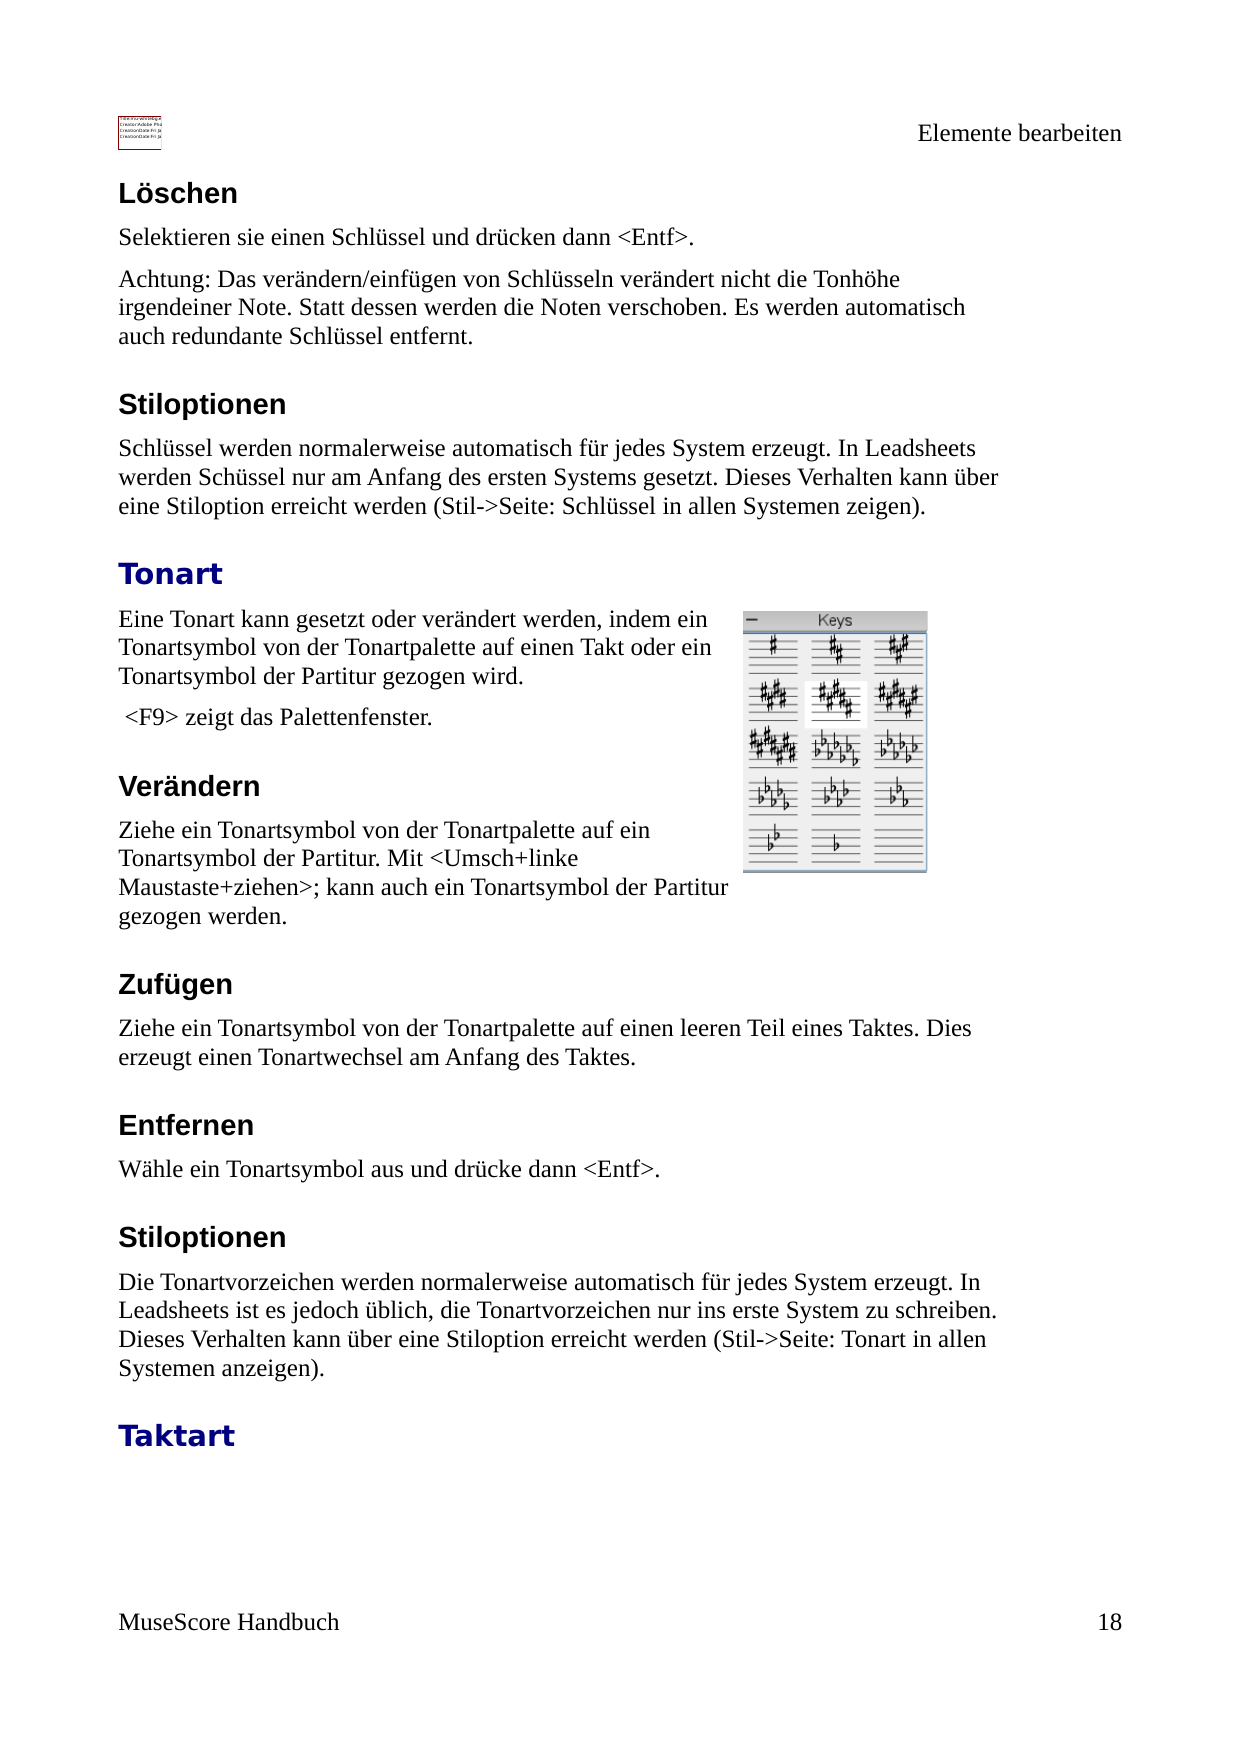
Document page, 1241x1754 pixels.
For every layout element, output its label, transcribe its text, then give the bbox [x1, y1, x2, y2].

subtitle Stiloptionen [118, 1221, 1122, 1254]
subtitle Stiloptionen [118, 387, 1122, 421]
text Ziehe ein Tonartsymbol von der Tonartpalette auf ein Tonartsymbol der Partitur. Mit <Umsch+linke Maustaste+ziehen>; kann auch ein Tonartsymbol der Partitur gezogen werden. [118, 815, 1004, 930]
picture [743, 611, 928, 873]
subtitle Tonart [118, 557, 1122, 591]
text Schlüssel werden normalerweise automatisch für jedes System erzeugt. In Leadsheets werden Schüssel nur am Anfang des ersten Systems gesetzt. Dieses Verhalten kann über eine Stiloption erreicht werden (Stil->Seite: Schlüssel in allen Systemen zeigen). [118, 433, 1004, 520]
text Die Tonartvorzeichen werden normalerweise automatisch für jedes System erzeugt. In Leadsheets ist es jedoch üblich, die Tonartvorzeichen nur ins erste System zu schreiben. Dieses Verhalten kann über eine Stiloption erreicht werden (Stil->Seite: Tonart in allen Systemen anzeigen). [118, 1267, 1004, 1382]
text Selektieren sie einen Schlüssel und drücken dann <Entf>. [118, 222, 1004, 251]
subtitle Zufügen [118, 967, 1122, 1001]
subtitle [928, 769, 1122, 802]
text Achtung: Das verändern/einfügen von Schlüsseln verändert nicht die Tonhöhe irgendeiner Note. Statt dessen werden die Noten verschoben. Es werden automatisch auch redundante Schlüssel entfernt. [118, 264, 1004, 350]
text Ziehe ein Tonartsymbol von der Tonartpalette auf einen leeren Teil eines Taktes. Dies erzeugt einen Tonartwechsel am Anfang des Taktes. [118, 1013, 1004, 1071]
subtitle Löschen [118, 176, 1122, 210]
text Eine Tonart kann gesetzt oder verändert werden, indem ein Tonartsymbol von der Tonartpalette auf einen Takt oder ein Tonartsymbol der Partitur gezogen wird. [118, 604, 1004, 690]
text [928, 702, 1004, 731]
subtitle Verändern [118, 769, 743, 802]
subtitle Taktart [118, 1419, 1122, 1453]
subtitle Entfernen [118, 1108, 1122, 1142]
text <F9> zeigt das Palettenfenster. [118, 702, 743, 731]
text Wähle ein Tonartsymbol aus und drücke dann <Entf>. [118, 1154, 1004, 1183]
